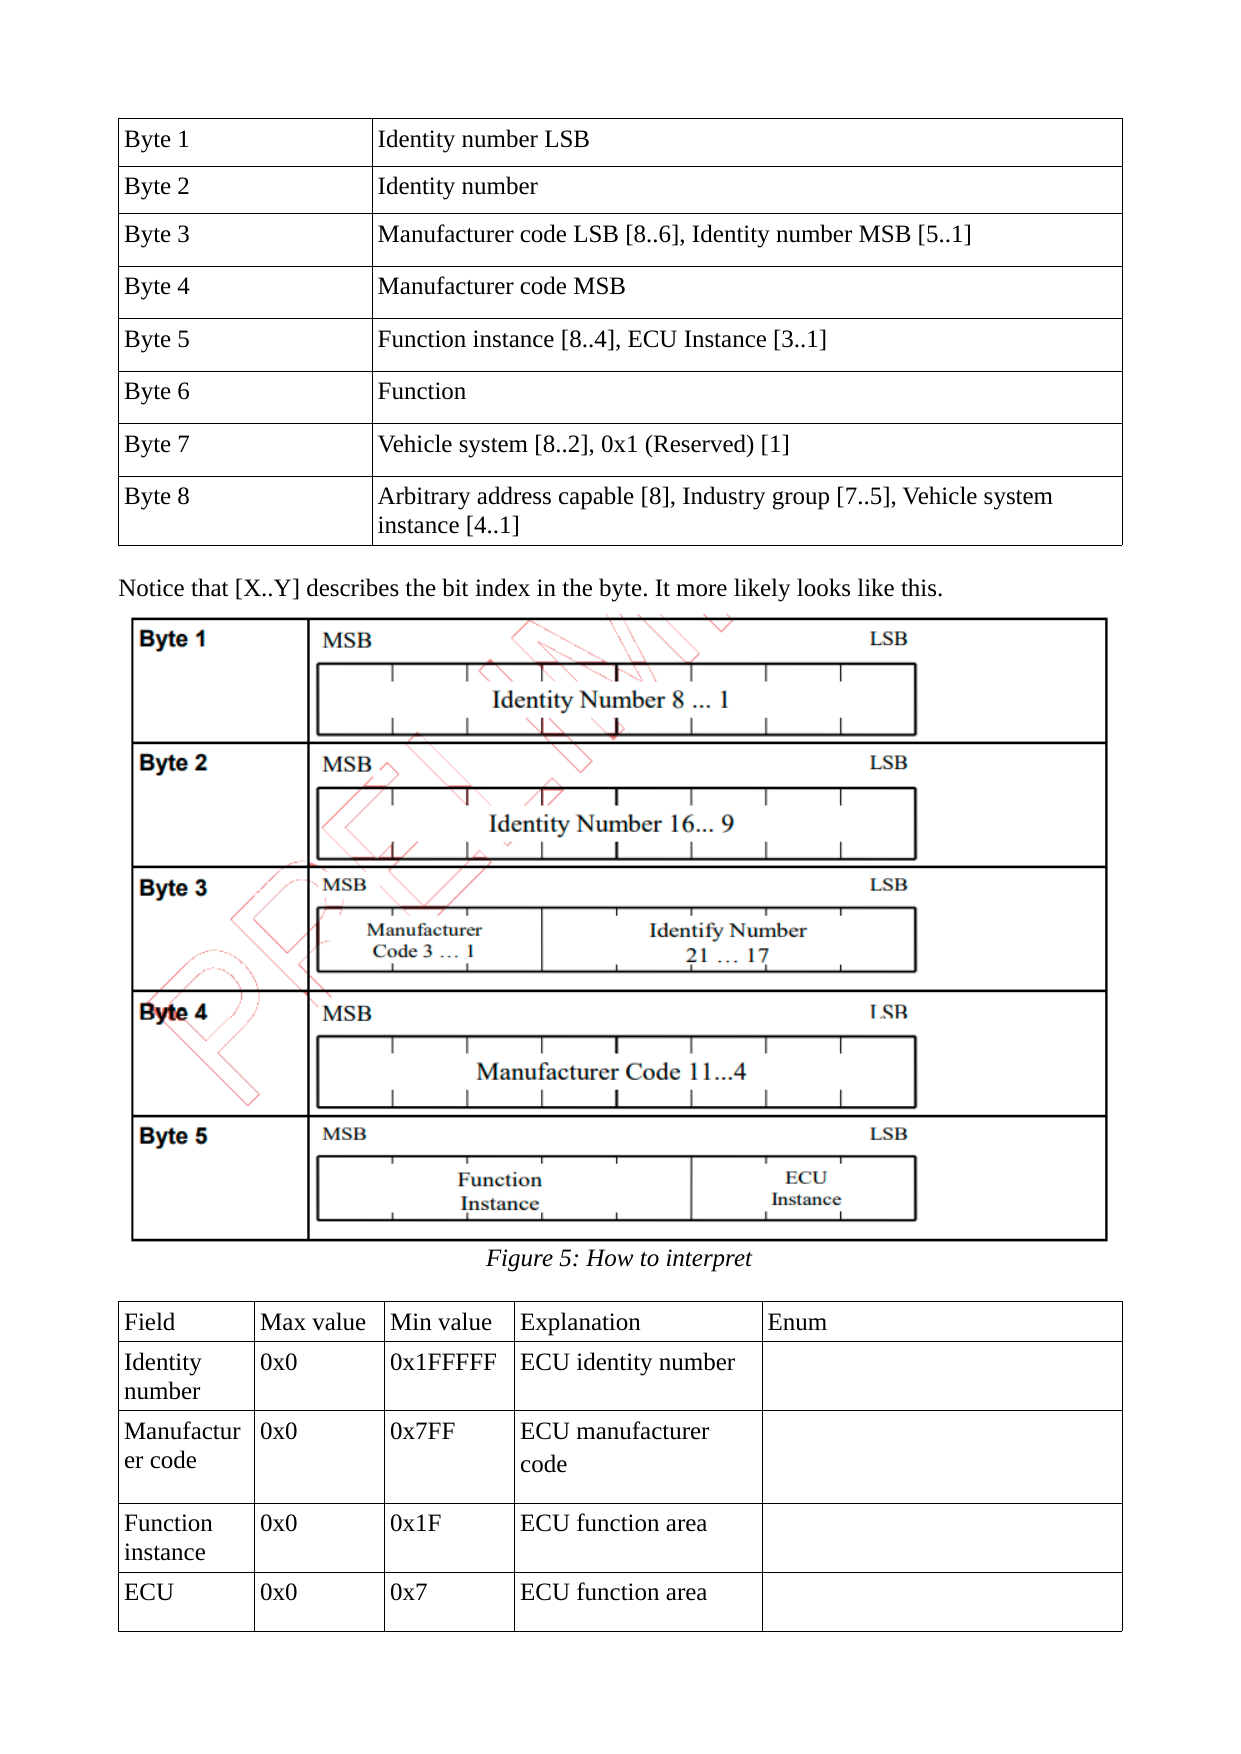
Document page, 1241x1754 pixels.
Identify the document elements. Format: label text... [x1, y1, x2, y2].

table_cell Identity number [373, 167, 1122, 213]
table_cell Byte 3 [119, 214, 372, 266]
table_header Enum [763, 1302, 1122, 1341]
table_header Max value [255, 1302, 384, 1341]
table_header Field [119, 1302, 254, 1341]
table_cell Byte 5 [119, 319, 372, 371]
text Figure 5: How to interpret [131, 1244, 1109, 1272]
table_header Explanation [515, 1302, 762, 1341]
table_cell [763, 1342, 1122, 1410]
picture [131, 614, 1109, 1244]
table_cell 0x0 [255, 1573, 384, 1631]
table_cell Byte 2 [119, 167, 372, 213]
table_header Min value [385, 1302, 514, 1341]
table_cell [763, 1573, 1122, 1631]
table_cell 0x7FF [385, 1411, 514, 1503]
table_cell 0x0 [255, 1411, 384, 1503]
table_cell ECU function area [515, 1504, 762, 1572]
table_cell [763, 1504, 1122, 1572]
table_cell Manufacturer code [119, 1411, 254, 1503]
table_cell ECU manufacturer code [515, 1411, 762, 1503]
table_cell ECU identity number [515, 1342, 762, 1410]
table_cell 0x1F [385, 1504, 514, 1572]
table_cell Function instance [119, 1504, 254, 1572]
table_cell 0x1FFFFF [385, 1342, 514, 1410]
table_cell Manufacturer code MSB [373, 267, 1122, 318]
table_cell Byte 4 [119, 267, 372, 318]
text Notice that [X..Y] describes the bit index in the byte. It more likely looks like this. [118, 573, 1122, 602]
table_cell Byte 8 [119, 477, 372, 545]
table_cell Function [373, 372, 1122, 423]
table_cell Arbitrary address capable [8], Industry group [7..5], Vehicle system instance [4..1] [373, 477, 1122, 545]
table_cell 0x7 [385, 1573, 514, 1631]
table_cell Function instance [8..4], ECU Instance [3..1] [373, 319, 1122, 371]
table_cell Identity number [119, 1342, 254, 1410]
table_cell 0x0 [255, 1342, 384, 1410]
table_cell [763, 1411, 1122, 1503]
table_cell ECU function area [515, 1573, 762, 1631]
table_cell Byte 7 [119, 424, 372, 476]
table_cell Byte 1 [119, 119, 372, 166]
table_cell Byte 6 [119, 372, 372, 423]
table_cell 0x0 [255, 1504, 384, 1572]
table_cell ECU [119, 1573, 254, 1631]
table_cell Vehicle system [8..2], 0x1 (Reserved) [1] [373, 424, 1122, 476]
table_cell Identity number LSB [373, 119, 1122, 166]
table_cell Manufacturer code LSB [8..6], Identity number MSB [5..1] [373, 214, 1122, 266]
